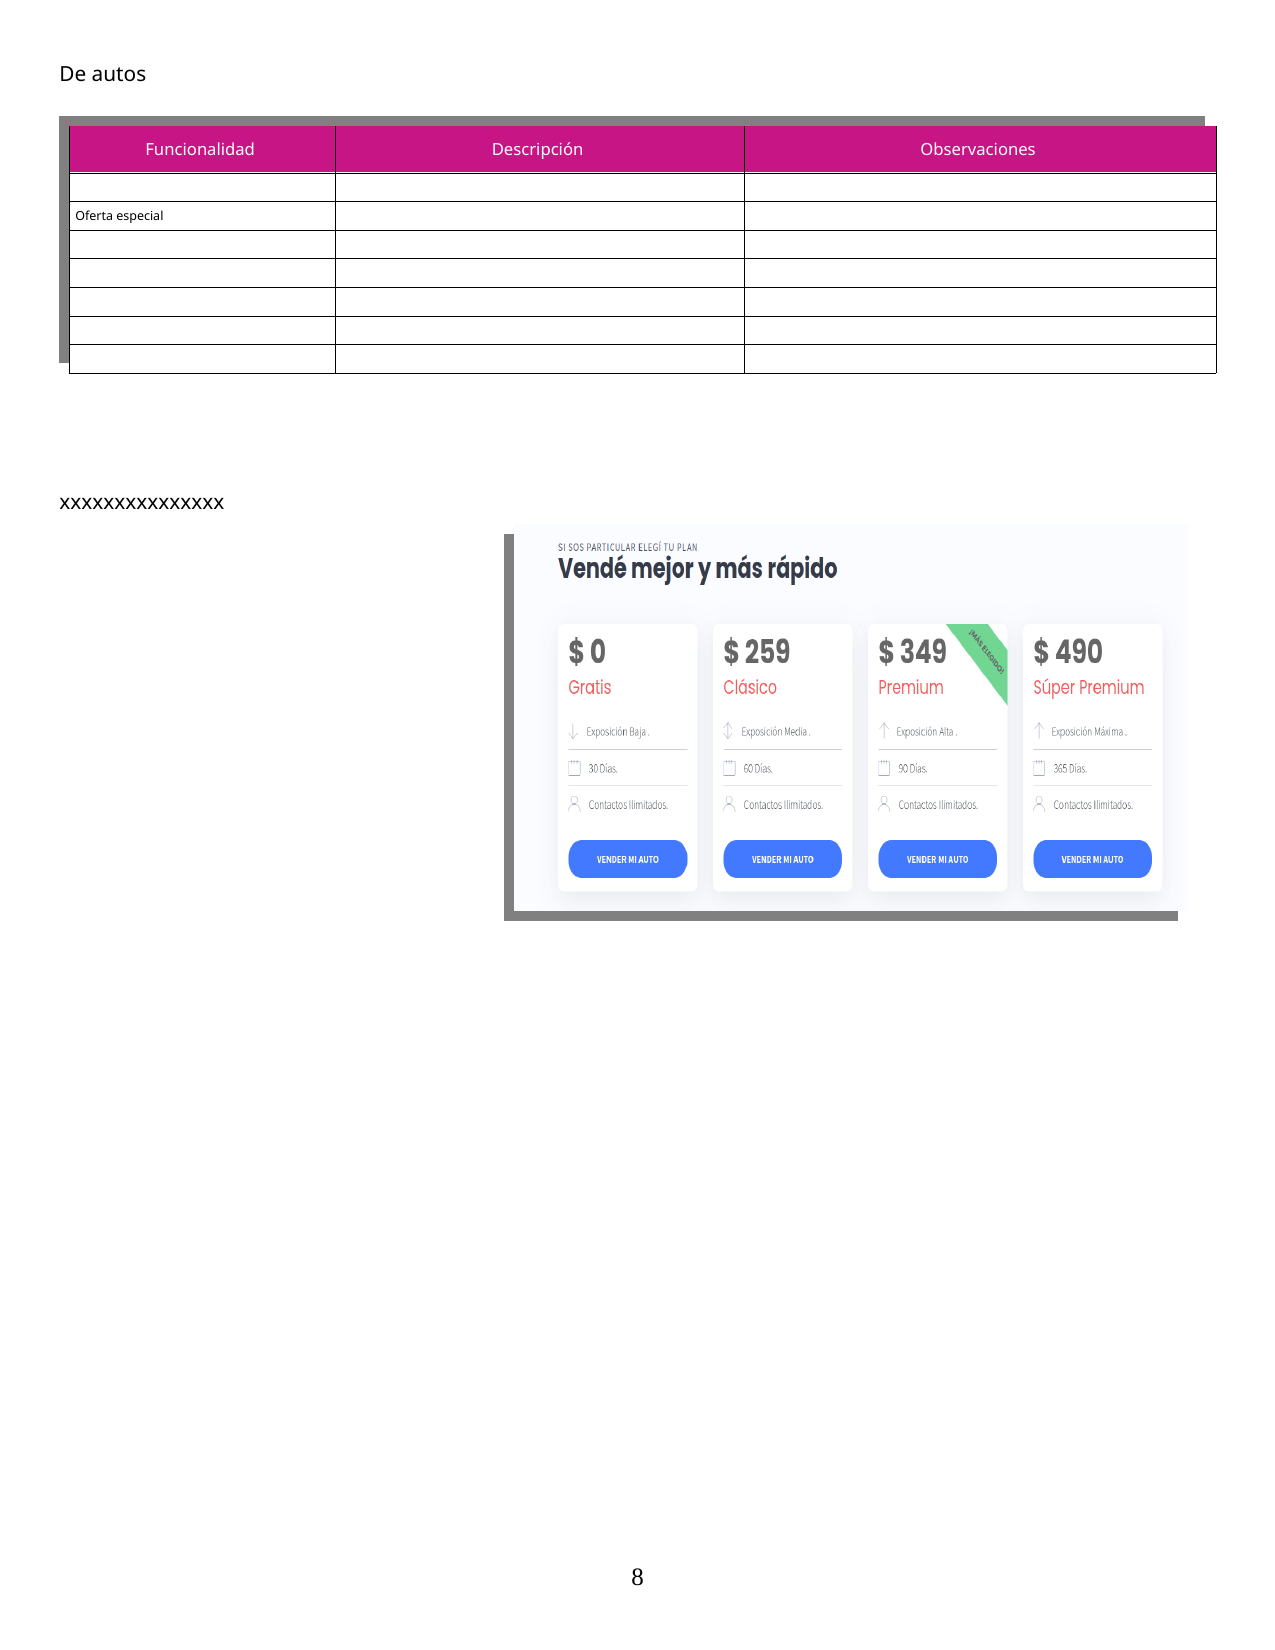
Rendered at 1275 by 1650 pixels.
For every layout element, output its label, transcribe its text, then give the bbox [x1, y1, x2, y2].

table_cell [745, 202, 1216, 230]
text De autos [59, 59, 1216, 87]
table_cell [745, 317, 1216, 344]
picture [514, 524, 1189, 911]
table_cell Oferta especial [70, 202, 335, 230]
table_cell [70, 345, 335, 373]
table_cell [336, 231, 744, 258]
table_cell [336, 259, 744, 287]
text xxxxxxxxxxxxxxx [59, 487, 1216, 515]
table_cell [70, 174, 335, 201]
table_cell [336, 345, 744, 373]
table_cell [336, 202, 744, 230]
table_cell [745, 174, 1216, 201]
table_cell [336, 288, 744, 316]
table_cell [336, 317, 744, 344]
table_cell [745, 288, 1216, 316]
table_cell [70, 317, 335, 344]
table_cell [745, 231, 1216, 258]
table_cell [70, 259, 335, 287]
table_cell [745, 345, 1216, 373]
table_cell [336, 174, 744, 201]
table_header Descripción [336, 126, 744, 172]
table_header Funcionalidad [70, 126, 335, 172]
table_header Observaciones [745, 126, 1216, 172]
table_cell [745, 259, 1216, 287]
table_cell [70, 231, 335, 258]
table_cell [70, 288, 335, 316]
